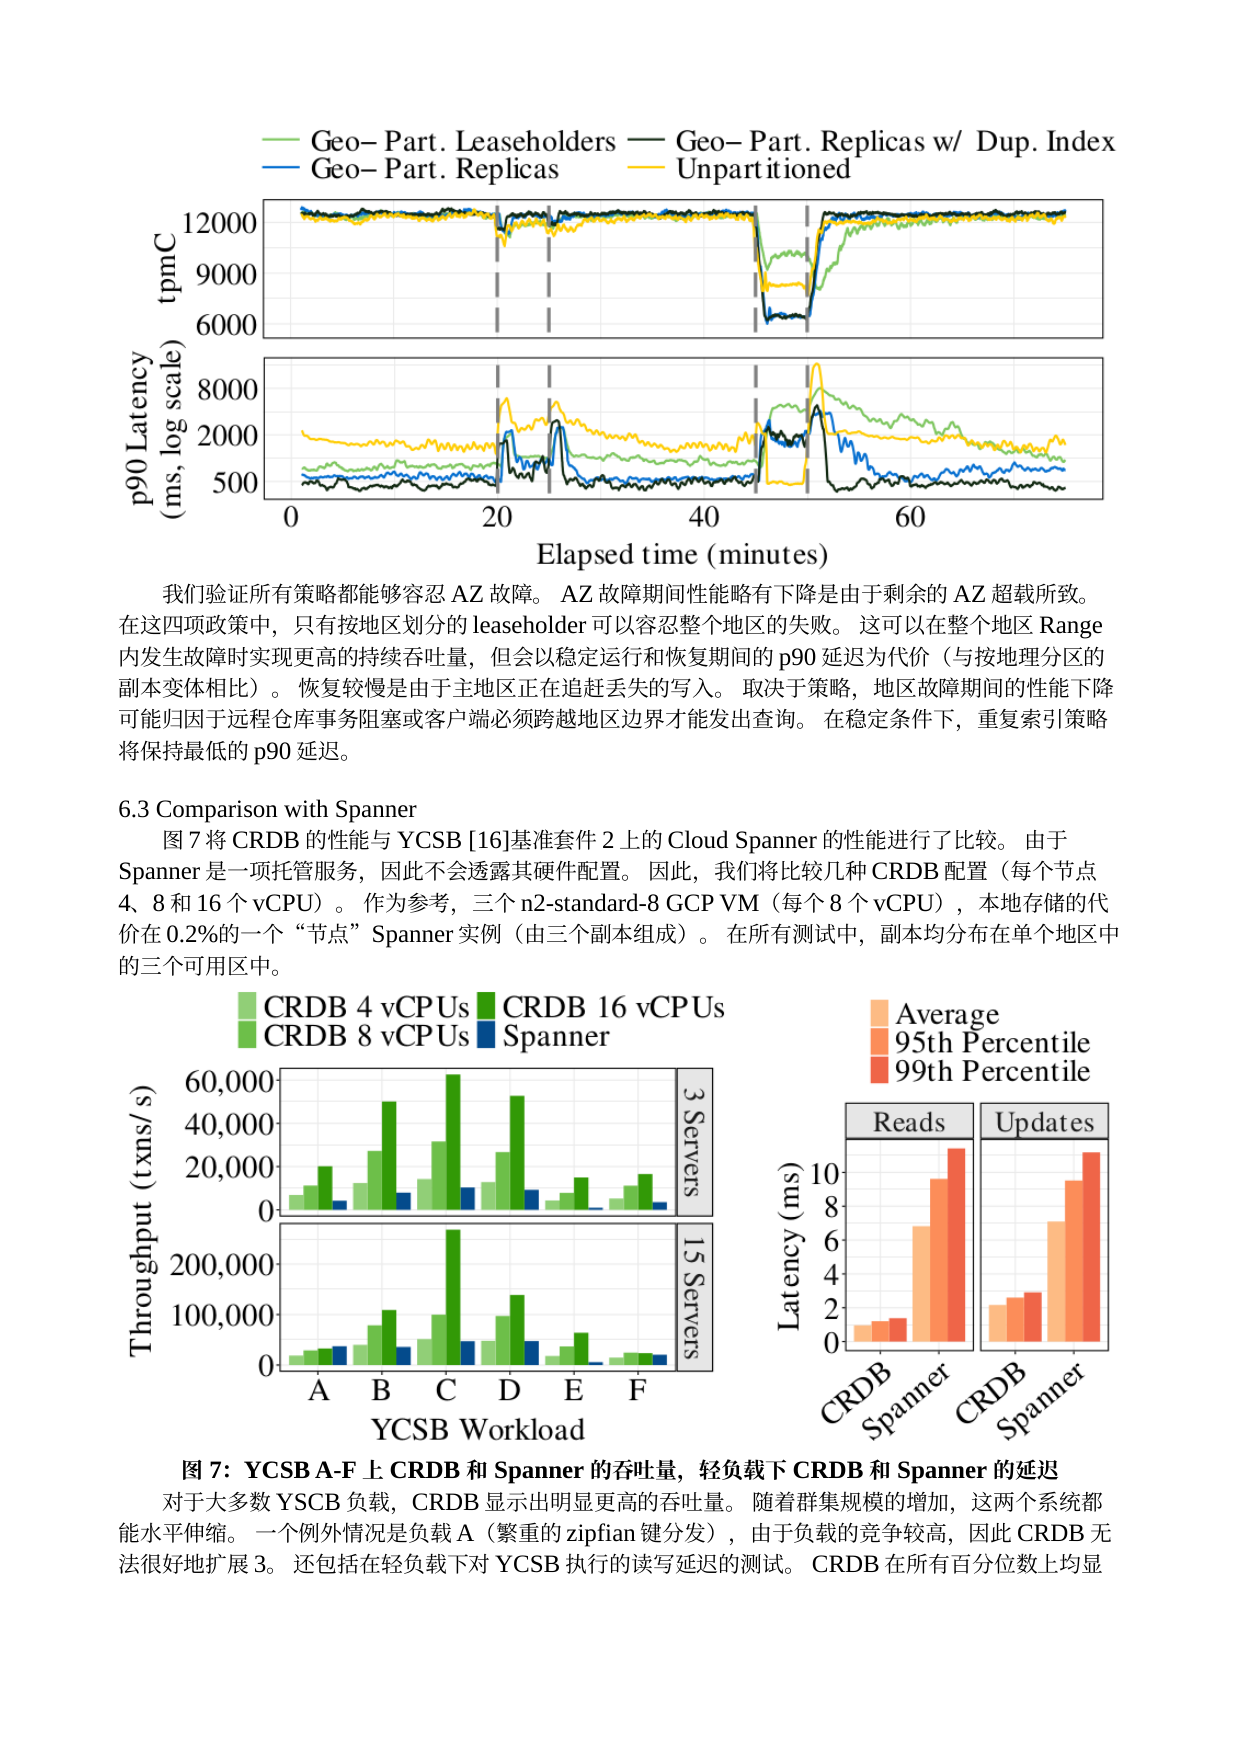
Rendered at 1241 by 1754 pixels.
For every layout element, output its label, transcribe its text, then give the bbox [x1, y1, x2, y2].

text 我们验证所有策略都能够容忍AZ故障。 AZ故障期间性能略有下降是由于剩余的AZ超载所致。 在这四项政策中，只有按地区划分的leaseholder可以容忍整个地区的失败。 这可以在整个地区Range内发生故障时实现更高的持续吞吐量，但会以稳定运行和恢复期间的p90延迟为代价（与按地理分区的副本变体相比）。 恢复较慢是由于主地区正在追赶丢失的写入。 取决于策略，地区故障期间的性能下降可能归因于远程仓库事务阻塞或客户端必须跨越地区边界才能发出查询。 在稳定条件下，重复索引策略将保持最低的p90延迟。 [118, 577, 1122, 766]
picture [118, 118, 1123, 577]
text 6.3 Comparison with Spanner [118, 794, 1122, 823]
text 对于大多数YSCB负载，CRDB显示出明显更高的吞吐量。 随着群集规模的增加，这两个系统都能水平伸缩。 一个例外情况是负载A（繁重的zipfian键分发），由于负载的竞争较高，因此CRDB无法很好地扩展3。 还包括在轻负载下对YCSB执行的读写延迟的测试。 CRDB在所有百分位数上均显 [118, 1485, 1122, 1579]
picture [118, 980, 1123, 1454]
text 图7将CRDB的性能与YCSB [16]基准套件2上的Cloud Spanner的性能进行了比较。 由于Spanner是一项托管服务，因此不会透露其硬件配置。 因此，我们将比较几种CRDB配置（每个节点4、8和16个vCPU）。 作为参考，三个n2-standard-8 GCP VM（每个8个vCPU），本地存储的代价在0.2%的一个“节点”Spanner实例（由三个副本组成）。 在所有测试中，副本均分布在单个地区中的三个可用区中。 [118, 823, 1122, 980]
text 图 7：YCSB A-F 上 CRDB 和 Spanner 的吞吐量，轻负载下 CRDB 和 Spanner 的延迟 [118, 1454, 1122, 1485]
